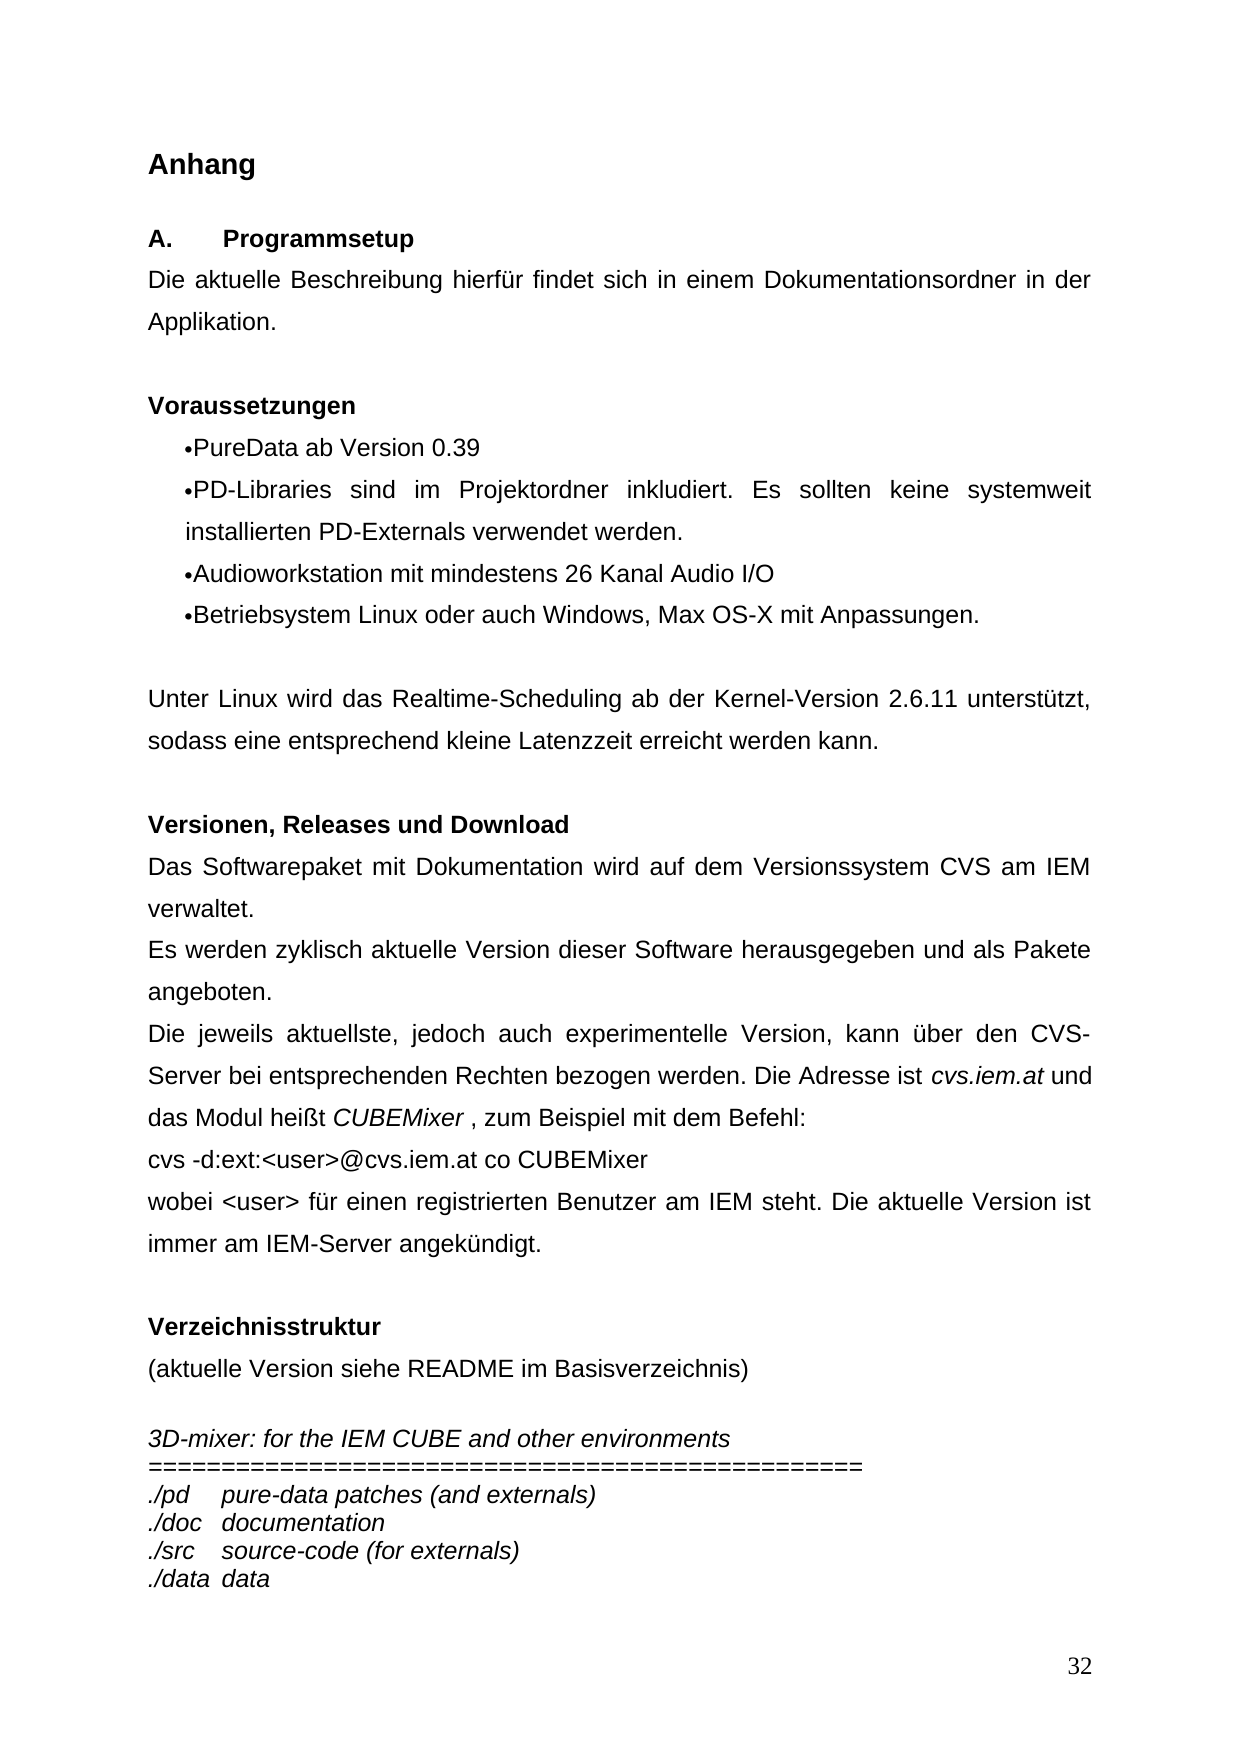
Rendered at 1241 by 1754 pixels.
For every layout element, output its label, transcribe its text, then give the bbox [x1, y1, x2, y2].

text ================================================= [148, 1453, 1092, 1481]
subtitle A. Programmsetup [148, 224, 1092, 252]
text Unter Linux wird das Realtime-Scheduling ab der Kernel-Version 2.6.11 unterstützt, sodass eine entsprechend kleine Latenzzeit erreicht werden kann. [148, 685, 1092, 755]
text Die aktuelle Beschreibung hierfür findet sich in einem Dokumentationsordner in der Applikation. [148, 266, 1092, 336]
text 3D-mixer: for the IEM CUBE and other environments [148, 1425, 1092, 1453]
text Es werden zyklisch aktuelle Version dieser Software herausgegeben und als Pakete angeboten. [148, 936, 1092, 1006]
list PD-Libraries sind im Projektordner inkludiert. Es sollten keine systemweit installierten PD-Externals verwendet werden. [185, 476, 1092, 546]
list Betriebsystem Linux oder auch Windows, Max OS-X mit Anpassungen. [185, 601, 1092, 629]
text ./src source-code (for externals) [148, 1537, 1092, 1564]
text (aktuelle Version siehe README im Basisverzeichnis) [148, 1355, 1092, 1383]
text cvs -d:ext:<user>@cvs.iem.at co CUBEMixer [148, 1146, 1092, 1174]
text Das Softwarepaket mit Dokumentation wird auf dem Versionssystem CVS am IEM verwaltet. [148, 853, 1092, 922]
text ./pd pure-data patches (and externals) [148, 1481, 1092, 1509]
subtitle Verzeichnisstruktur [148, 1313, 1092, 1341]
text Die jeweils aktuellste, jedoch auch experimentelle Version, kann über den CVS-Server bei entsprechenden Rechten bezogen werden. Die Adresse ist cvs.iem.at und das Modul heißt CUBEMixer , zum Beispiel mit dem Befehl: [148, 1020, 1092, 1132]
text ./data data [148, 1564, 1092, 1592]
list Audioworkstation mit mindestens 26 Kanal Audio I/O [185, 559, 1092, 587]
text ./doc documentation [148, 1509, 1092, 1537]
subtitle Versionen, Releases und Download [148, 811, 1092, 839]
subtitle Voraussetzungen [148, 392, 1092, 420]
list PureData ab Version 0.39 [185, 434, 1092, 462]
text wobei <user> für einen registrierten Benutzer am IEM steht. Die aktuelle Version ist immer am IEM-Server angekündigt. [148, 1188, 1092, 1257]
subtitle Anhang [148, 148, 1092, 180]
